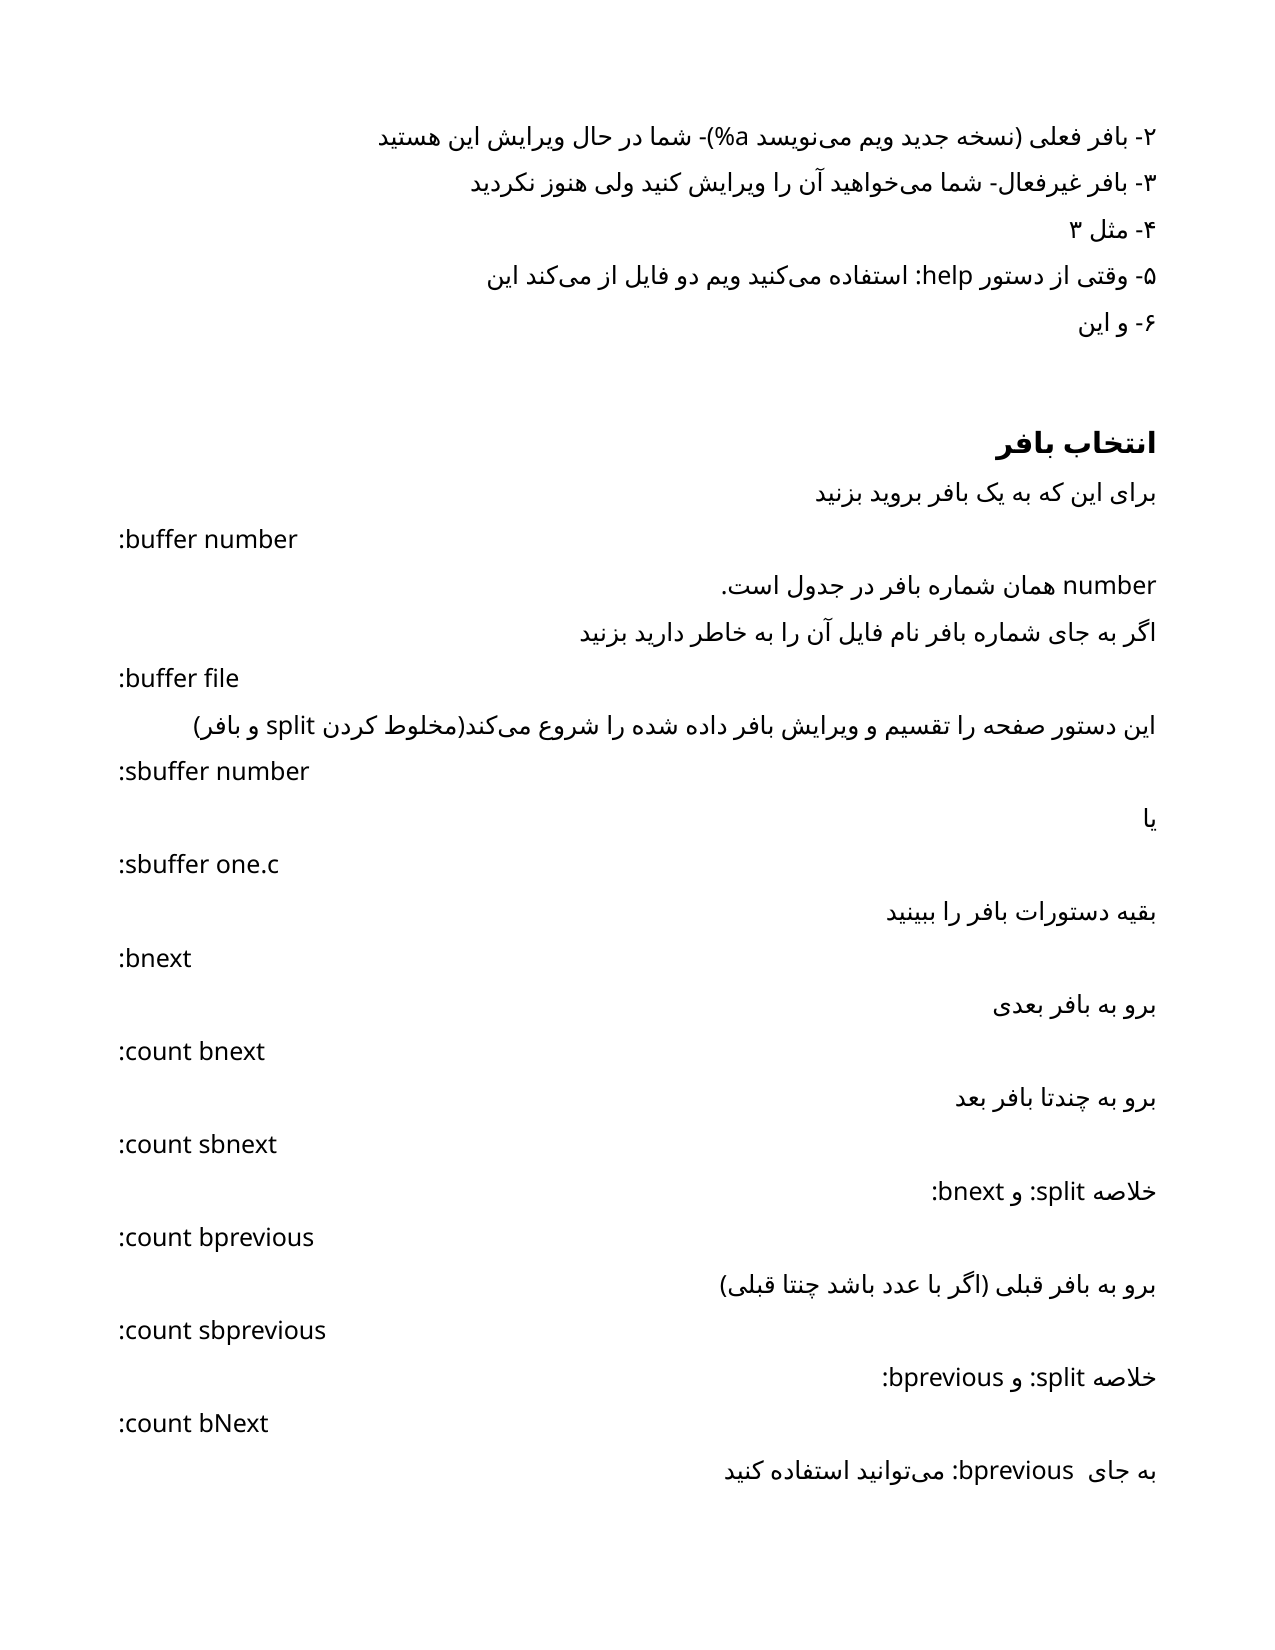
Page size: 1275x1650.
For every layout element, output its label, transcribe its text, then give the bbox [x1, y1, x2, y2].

text برو به بافر قبلی (اگر با عدد باشد چنتا قبلی) [118, 1266, 1157, 1300]
text اگر به جای شماره بافر نام فایل آن را به خاطر دارید بزنید [118, 614, 1157, 648]
text :buffer number [118, 521, 1157, 555]
text ۵- وقتی از دستور help: استفاده می‌کنید ویم دو فایل از می‌کند این [118, 258, 1157, 292]
text :count bnext [118, 1033, 1157, 1067]
text :count bprevious [118, 1220, 1157, 1254]
text :count sbnext [118, 1127, 1157, 1161]
text به جای bprevious: می‌توانید استفاده کنید [118, 1452, 1157, 1487]
text برای این که به یک بافر بروید بزنید [118, 475, 1157, 509]
text :count sbprevious [118, 1313, 1157, 1347]
text number همان شماره بافر در جدول است. [118, 568, 1157, 602]
text ۴- مثل ۳ [118, 211, 1157, 245]
text :sbuffer one.c [118, 847, 1157, 881]
text :count bNext [118, 1406, 1157, 1440]
text ۶- و این [118, 304, 1157, 338]
text :buffer file [118, 661, 1157, 695]
text خلاصه split: و bprevious: [118, 1359, 1157, 1393]
text :bnext [118, 940, 1157, 974]
text برو به چندتا بافر بعد [118, 1080, 1157, 1114]
text ۲- بافر فعلی (نسخه جدید ویم می‌نویسد a%)- شما در حال ویرایش این هستید [118, 118, 1157, 152]
text خلاصه split: و bnext: [118, 1173, 1157, 1207]
text یا [118, 801, 1157, 835]
text ۳- بافر غیرفعال- شما می‌خواهید آن را ویرایش کنید ولی هنوز نکردید [118, 165, 1157, 199]
text برو به بافر بعدی [118, 987, 1157, 1021]
text :sbuffer number [118, 754, 1157, 788]
text این دستور صفحه را تقسیم و ویرایش بافر داده شده را شروع می‌کند(مخلوط کردن split و بافر) [118, 707, 1157, 742]
text بقیه دستورات بافر را ببینید [118, 894, 1157, 928]
subtitle انتخاب بافر [118, 422, 1157, 462]
